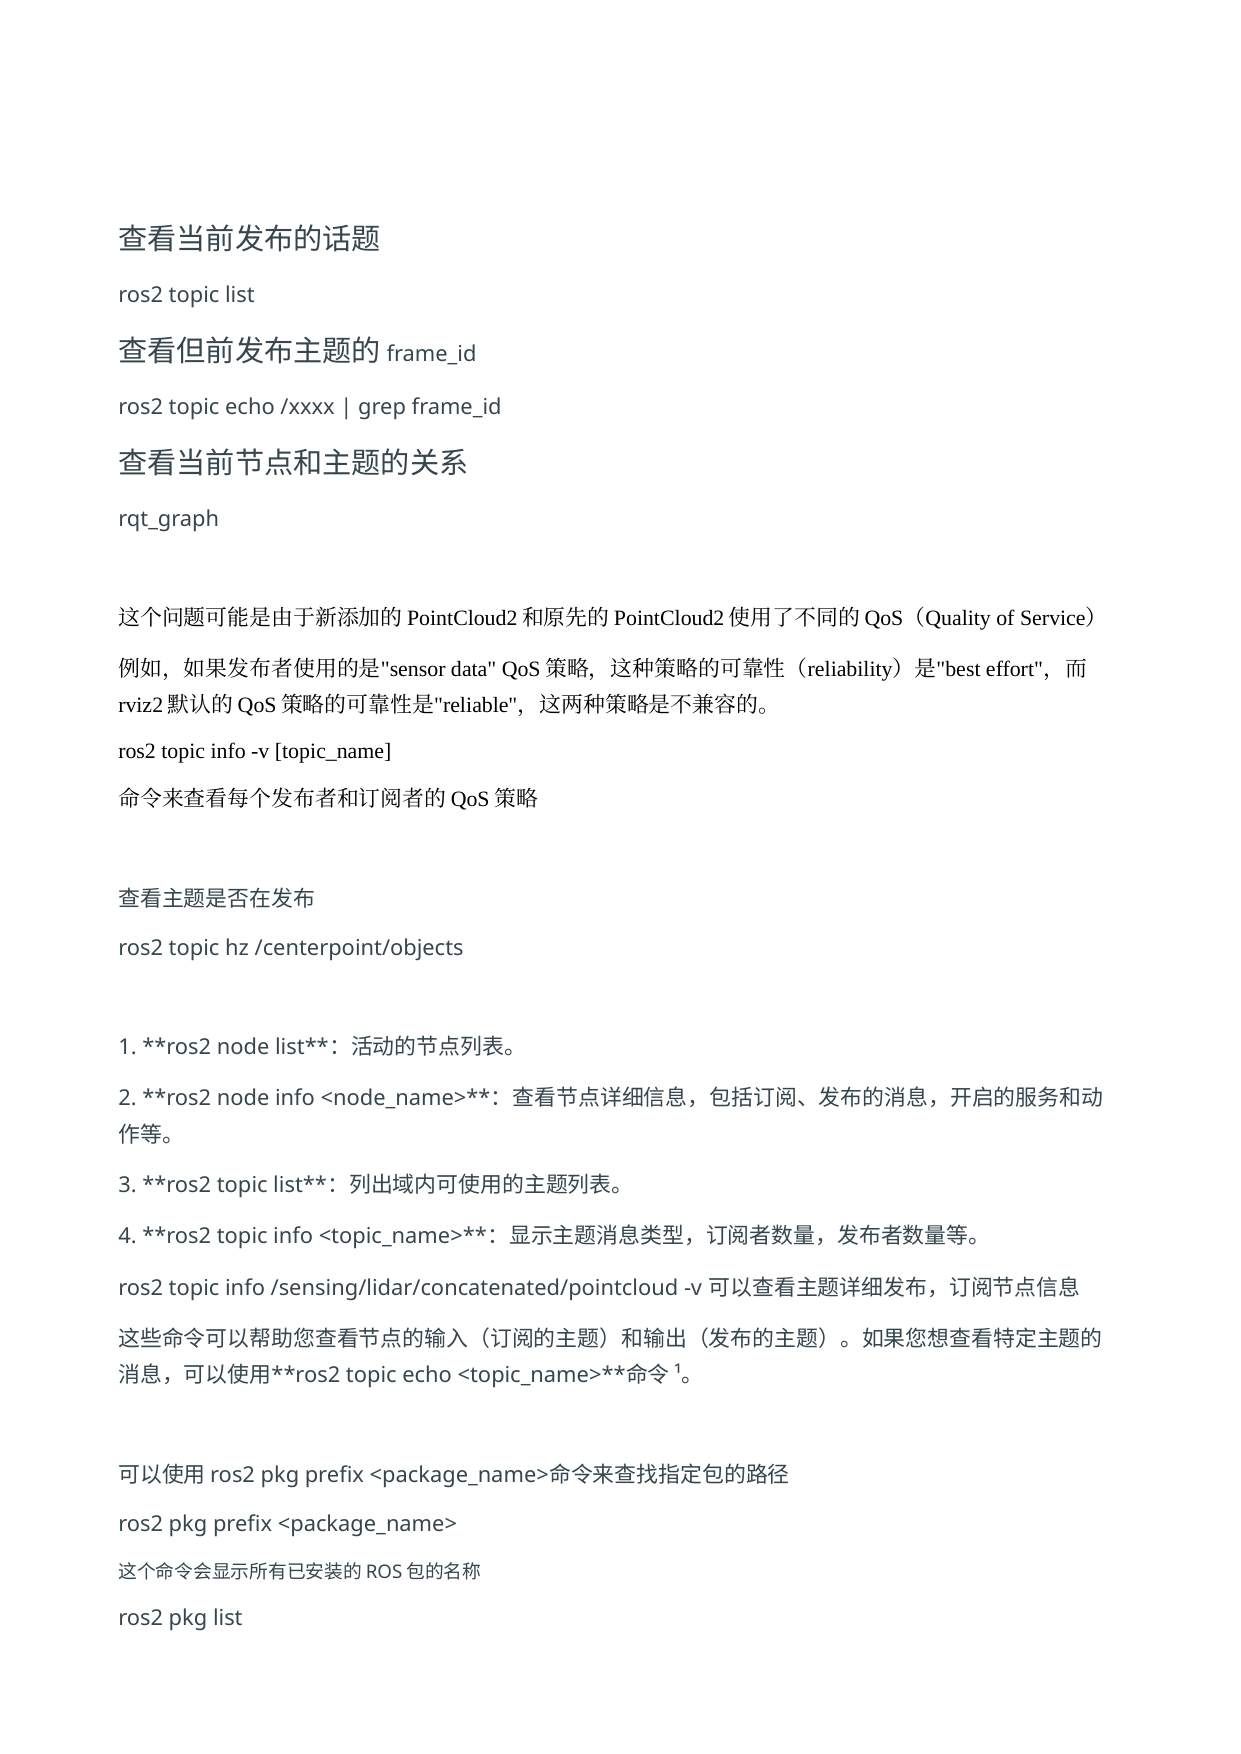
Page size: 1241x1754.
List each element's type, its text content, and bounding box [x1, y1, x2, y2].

text ros2 topic info -v [topic_name] [118, 738, 1122, 763]
text ros2 topic info /sensing/lidar/concatenated/pointcloud -v 可以查看主题详细发布，订阅节点信息 [118, 1269, 1122, 1301]
text ros2 pkg prefix <package_name> [118, 1508, 1122, 1538]
text 命令来查看每个发布者和订阅者的QoS策略 [118, 781, 1122, 813]
text 这个问题可能是由于新添加的PointCloud2和原先的PointCloud2使用了不同的QoS（Quality of Service） [118, 600, 1122, 631]
text ros2 topic echo /xxxx | grep frame_id [118, 391, 1122, 420]
text 查看当前发布的话题 [118, 216, 1122, 258]
text ros2 pkg list [118, 1602, 1122, 1632]
text 2. **ros2 node info <node_name>**：查看节点详细信息，包括订阅、发布的消息，开启的服务和动作等。 [118, 1080, 1122, 1148]
text 这些命令可以帮助您查看节点的输入（订阅的主题）和输出（发布的主题）。如果您想查看特定主题的消息，可以使用**ros2 topic echo <topic_name>**命令¹。 [118, 1321, 1122, 1389]
text 可以使用ros2 pkg prefix <package_name>命令来查找指定包的路径 [118, 1457, 1122, 1488]
text 例如，如果发布者使用的是"sensor data" QoS策略，这种策略的可靠性（reliability）是"best effort"，而rviz2默认的QoS策略的可靠性是"reliable"，这两种策略是不兼容的。 [118, 651, 1122, 718]
text 这个命令会显示所有已安装的ROS包的名称 [118, 1557, 1122, 1584]
text 4. **ros2 topic info <topic_name>**：显示主题消息类型，订阅者数量，发布者数量等。 [118, 1218, 1122, 1250]
text 3. **ros2 topic list**：列出域内可使用的主题列表。 [118, 1167, 1122, 1199]
text ros2 topic list [118, 279, 1122, 308]
text 查看当前节点和主题的关系 [118, 439, 1122, 482]
text rqt_graph [118, 502, 1122, 532]
text 1. **ros2 node list**：活动的节点列表。 [118, 1029, 1122, 1061]
text ros2 topic hz /centerpoint/objects [118, 932, 1122, 961]
text 查看主题是否在发布 [118, 881, 1122, 912]
text 查看但前发布主题的frame_id [118, 327, 1122, 370]
